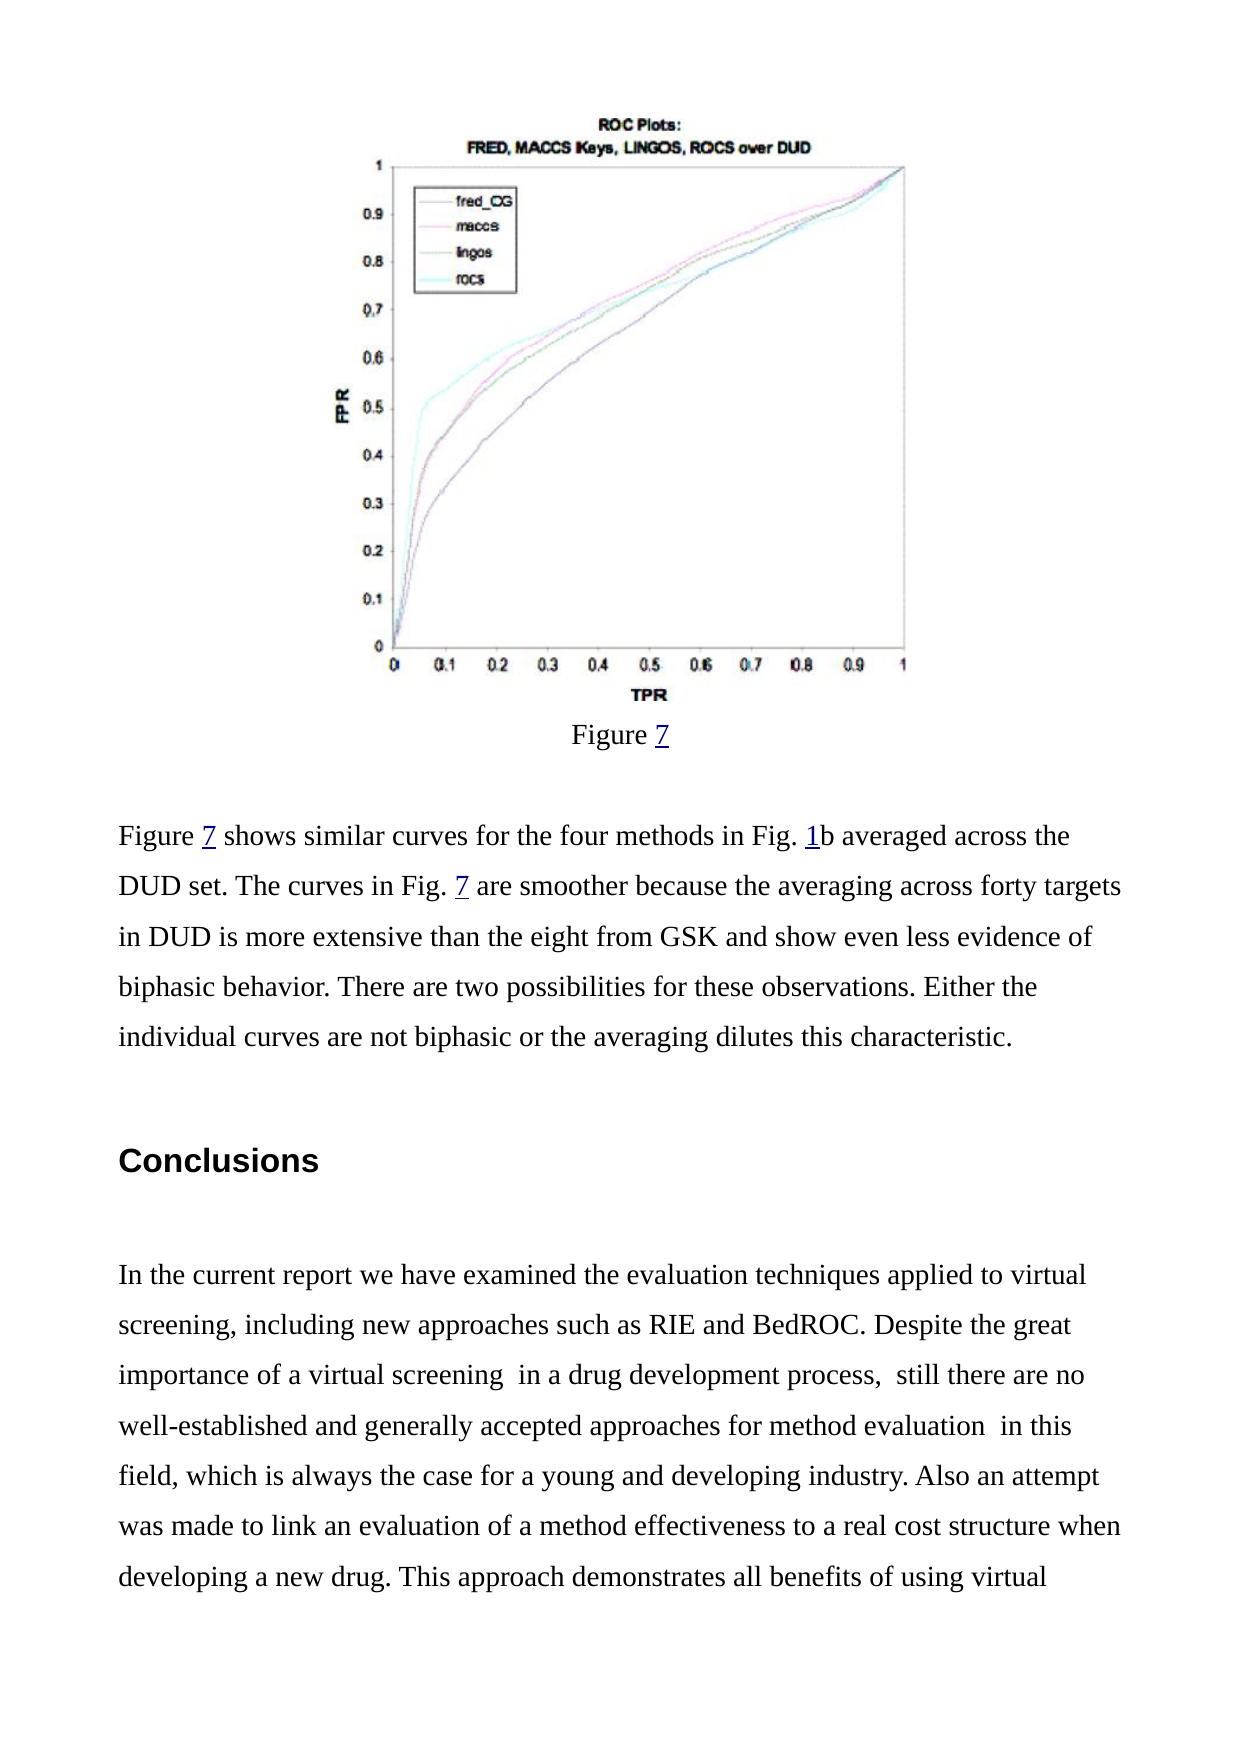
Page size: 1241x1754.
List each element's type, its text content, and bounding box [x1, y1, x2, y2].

text In the current report we have examined the evaluation techniques applied to virtual screening, including new approaches such as RIE and BedROC. Despite the great importance of a virtual screening in a drug development process, still there are no well-established and generally accepted approaches for method evaluation in this field, which is always the case for a young and developing industry. Also an attempt was made to link an evaluation of a method effectiveness to a real cost structure when developing a new drug. This approach demonstrates all benefits of using virtual [118, 1257, 1122, 1592]
subtitle Conclusions [118, 1141, 1122, 1179]
text Figure 7 shows similar curves for the four methods in Fig. 1b averaged across the DUD set. The curves in Fig. 7 are smoother because the averaging across forty targets in DUD is more extensive than the eight from GSK and show even less evidence of biphasic behavior. There are two possibilities for these observations. Either the individual curves are not biphasic or the averaging dilutes this characteristic. [118, 818, 1122, 1053]
text Figure 7 [118, 118, 1122, 751]
picture [334, 118, 907, 701]
